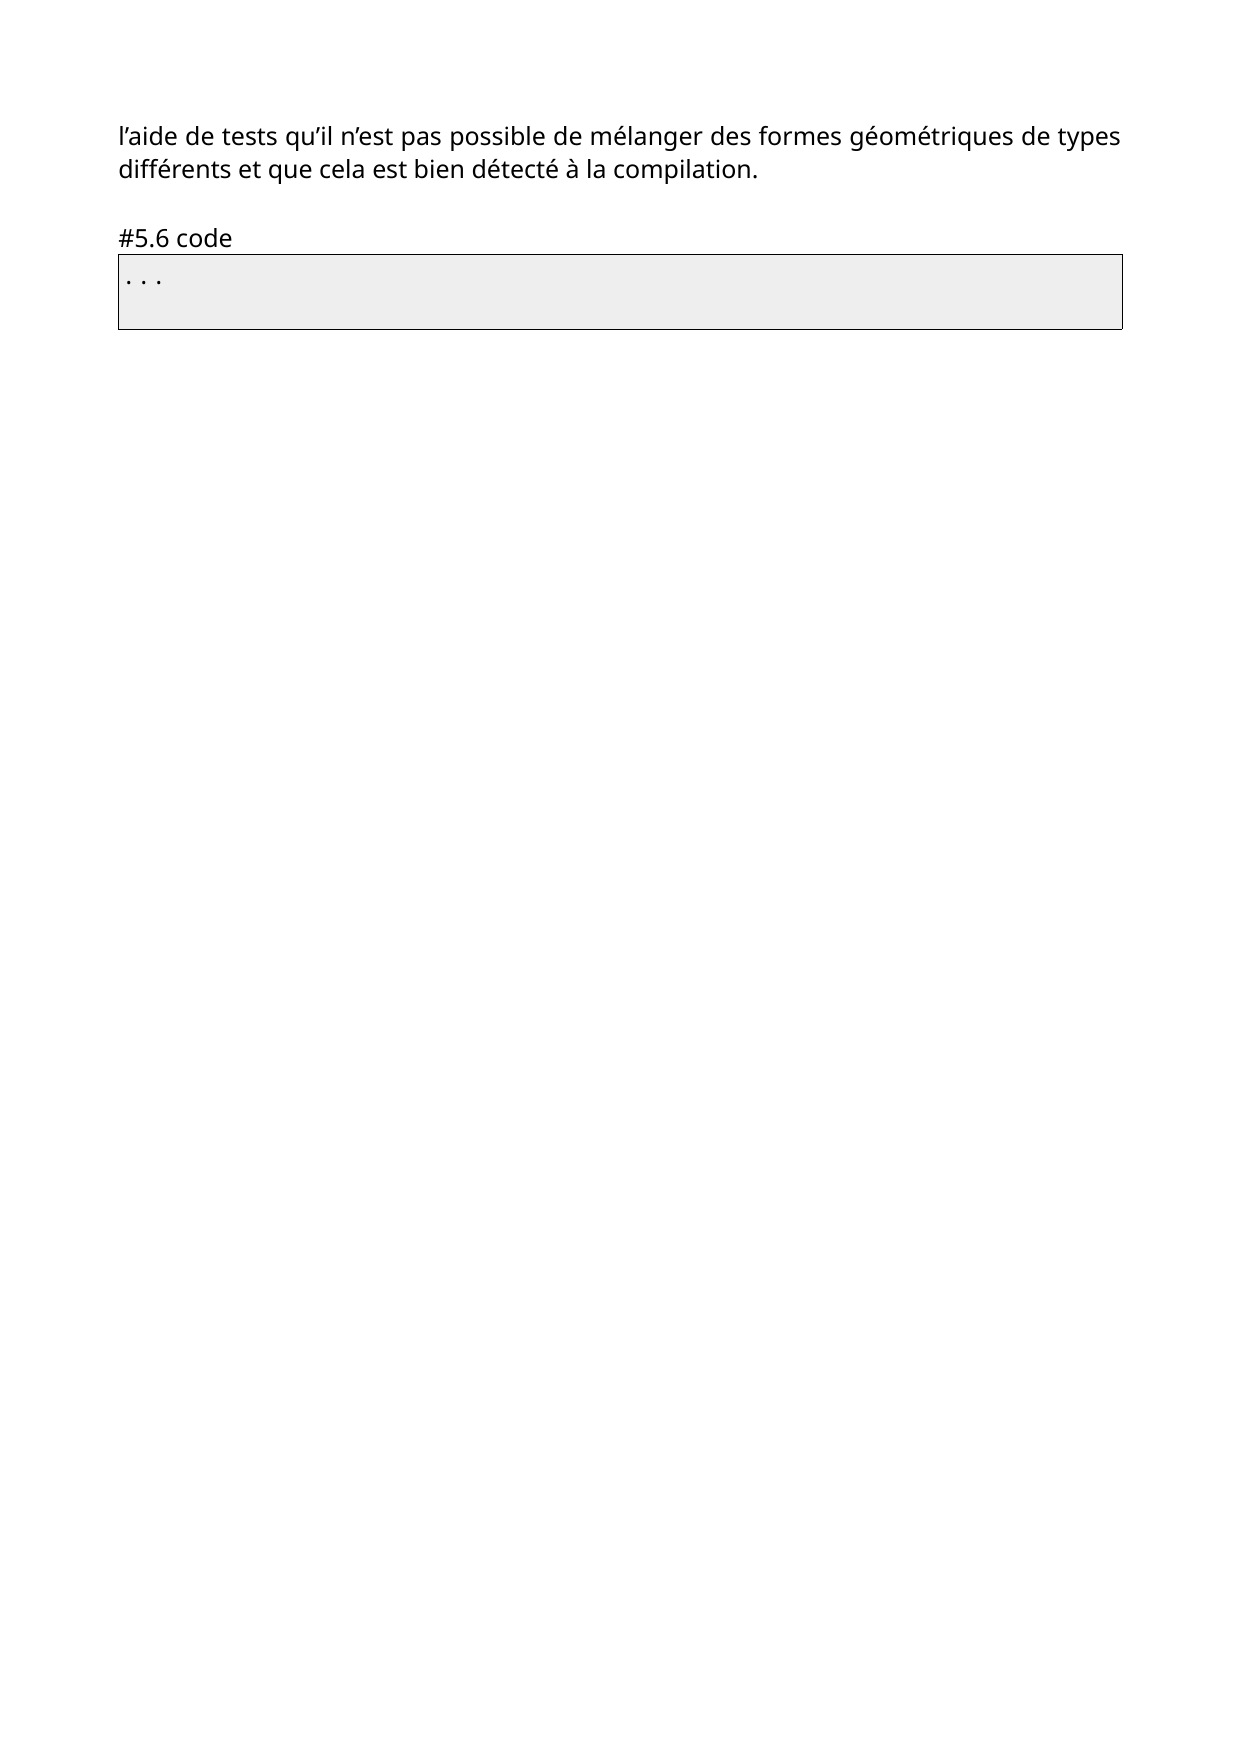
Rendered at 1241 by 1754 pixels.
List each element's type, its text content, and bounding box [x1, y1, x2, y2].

text #5.6 code [118, 220, 1122, 254]
text ... [119, 255, 1122, 288]
text l’aide de tests qu’il n’est pas possible de mélanger des formes géométriques de types différents et que cela est bien détecté à la compilation. [118, 118, 1122, 186]
